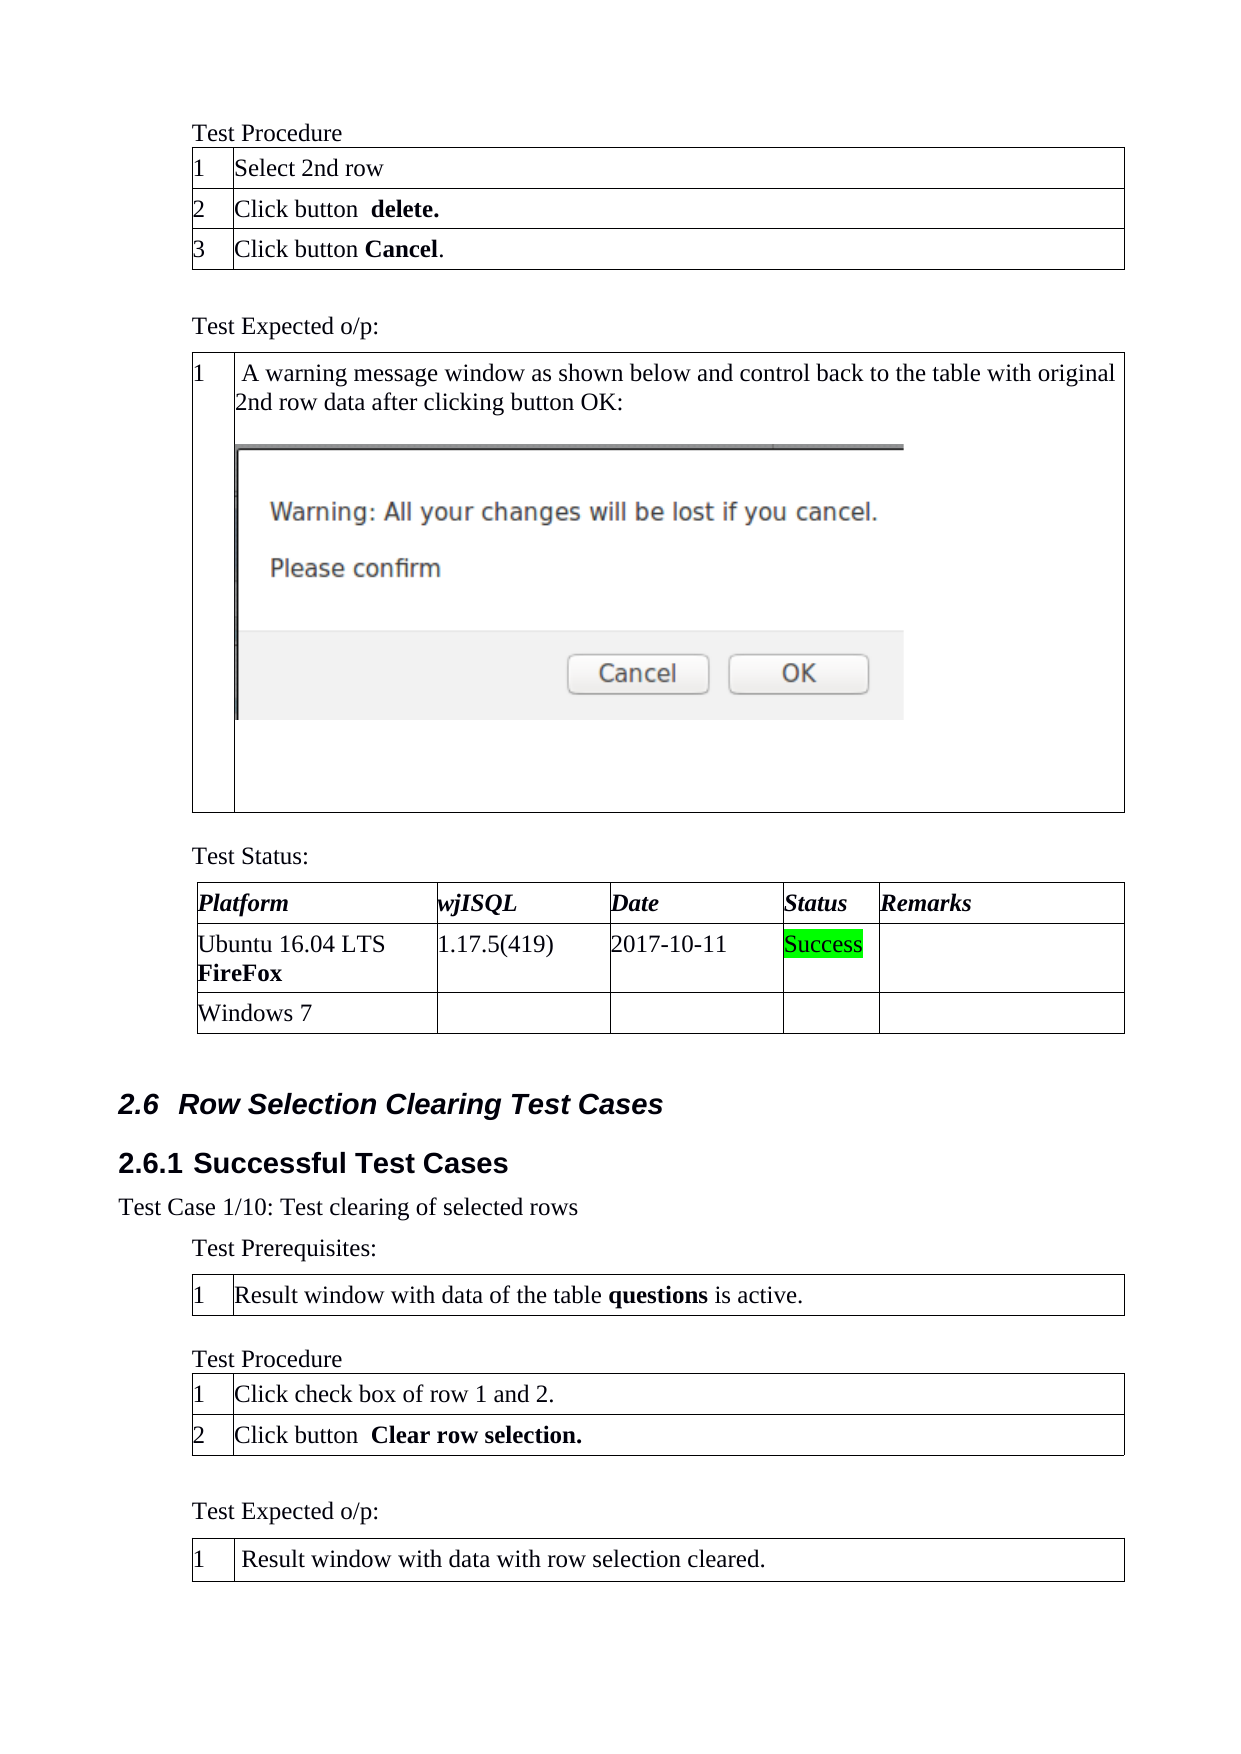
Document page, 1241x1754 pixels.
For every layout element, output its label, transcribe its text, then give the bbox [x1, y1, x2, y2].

table_cell [880, 993, 1124, 1033]
table_header Click check box of row 1 and 2. [234, 1374, 1124, 1414]
table_cell 2 [193, 189, 233, 228]
table_header Platform [198, 883, 437, 923]
text Test Expected o/p: [118, 311, 1122, 339]
table_header A warning message window as shown below and control back to the table with original 2nd row data after clicking button OK: [235, 353, 1124, 812]
table_cell [880, 924, 1124, 992]
table_header Status [784, 883, 879, 923]
table_cell 2017-10-11 [611, 924, 783, 992]
table_header Remarks [880, 883, 1124, 923]
table_header 1 [193, 1374, 233, 1414]
table_header 1 [193, 148, 233, 188]
table_header wjISQL [438, 883, 610, 923]
table_cell Click button Cancel. [234, 229, 1124, 269]
table_cell [784, 993, 879, 1033]
text Test Status: [118, 841, 1122, 869]
text Test Expected o/p: [118, 1496, 1122, 1525]
subtitle Successful Test Cases [118, 1146, 1122, 1179]
table_header 1 [193, 1275, 233, 1315]
text Test Case 1/10: Test clearing of selected rows [118, 1192, 1122, 1221]
text Test Procedure [118, 1344, 1122, 1373]
table_header Date [611, 883, 783, 923]
table_cell 3 [193, 229, 233, 269]
table_cell Ubuntu 16.04 LTS FireFox [198, 924, 437, 992]
picture [234, 444, 904, 720]
subtitle Row Selection Clearing Test Cases [118, 1087, 1122, 1121]
table_header Result window with data of the table questions is active. [234, 1275, 1124, 1315]
table_cell [611, 993, 783, 1033]
text Test Prerequisites: [118, 1233, 1122, 1262]
table_header Select 2nd row [234, 148, 1124, 188]
table_header 1 [193, 1539, 234, 1581]
table_header Result window with data with row selection cleared. [235, 1539, 1124, 1581]
table_cell Click button Clear row selection. [234, 1415, 1124, 1454]
table_cell Windows 7 [198, 993, 437, 1033]
table_cell [438, 993, 610, 1033]
table_cell 1.17.5(419) [438, 924, 610, 992]
table_cell Success [784, 924, 879, 992]
table_cell 2 [193, 1415, 233, 1454]
table_header 1 [193, 353, 234, 812]
table_cell Click button delete. [234, 189, 1124, 228]
text Test Procedure [118, 118, 1122, 147]
